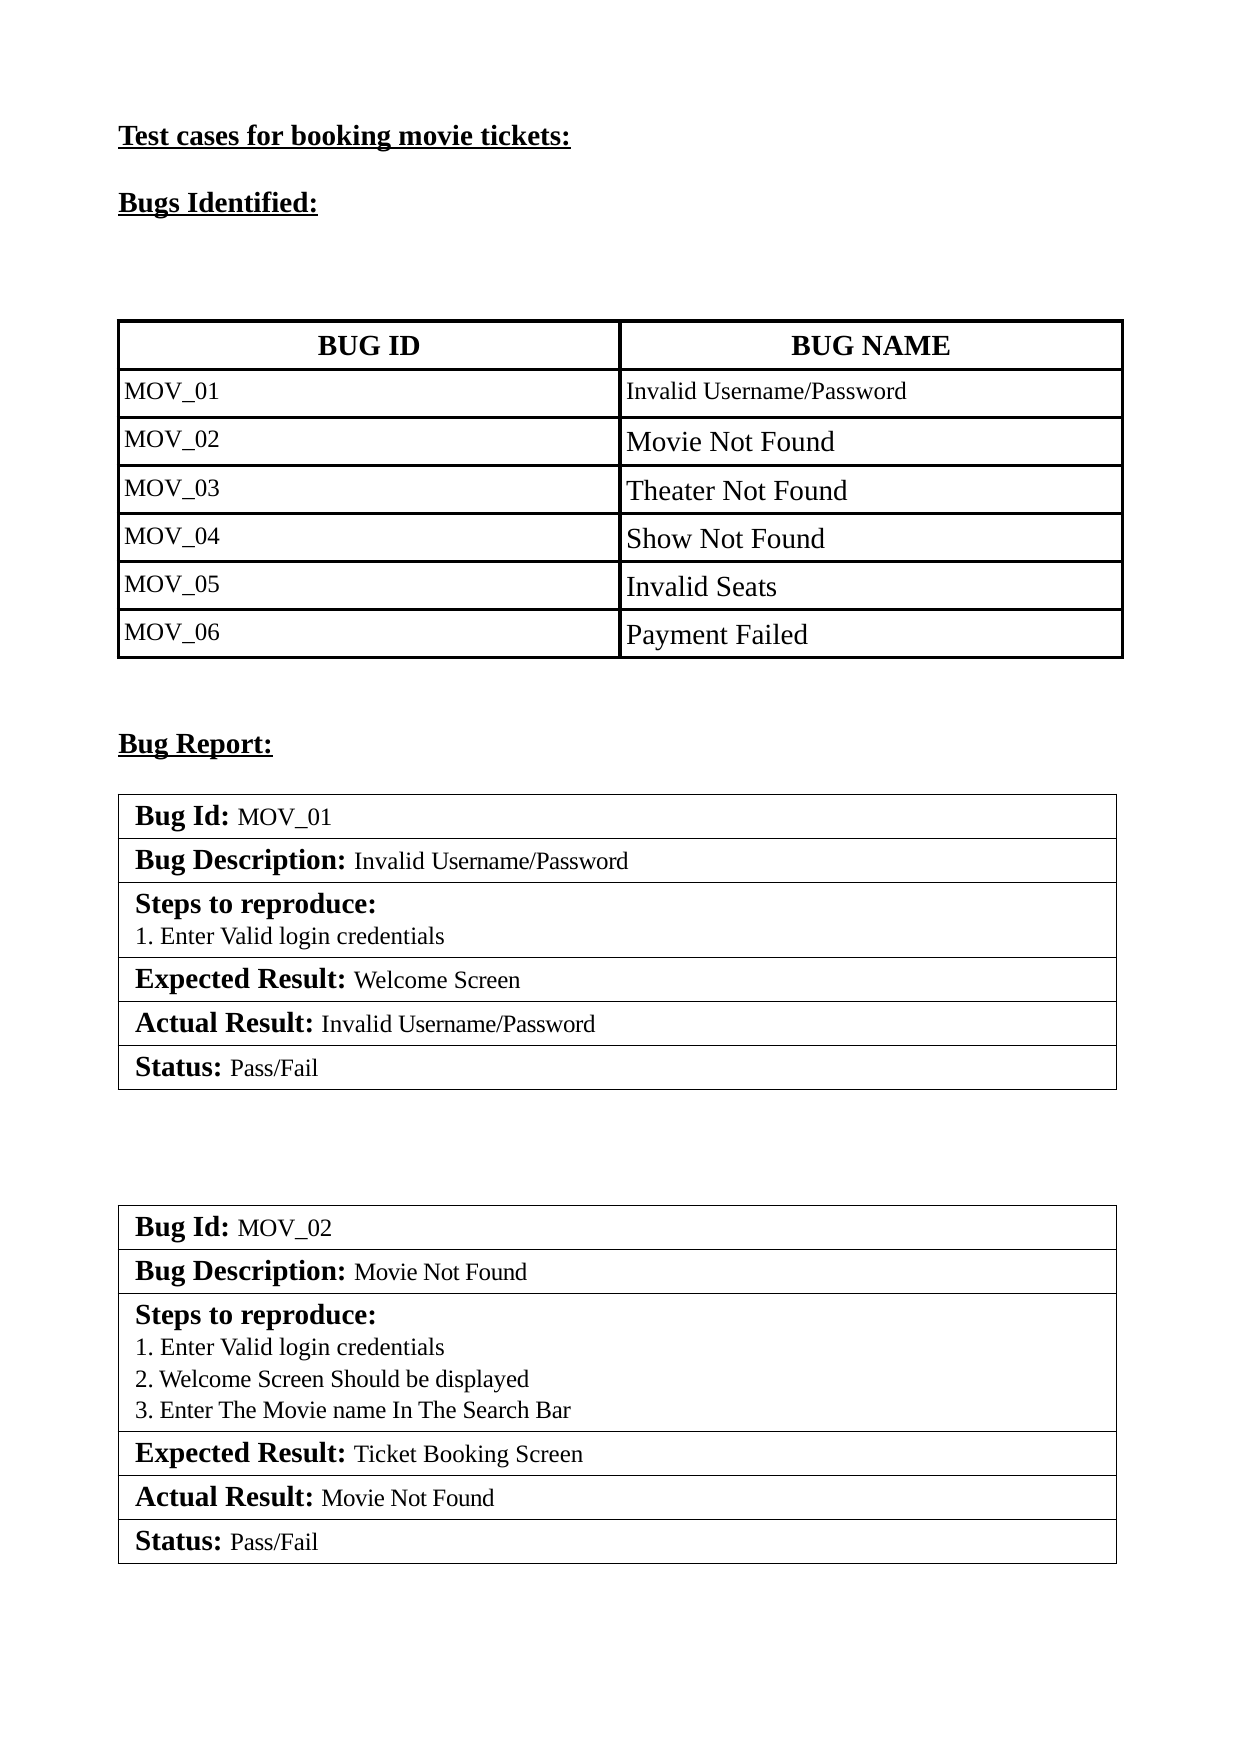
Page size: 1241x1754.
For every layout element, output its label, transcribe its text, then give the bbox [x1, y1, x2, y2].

table_cell Expected Result: Ticket Booking Screen [119, 1432, 1116, 1475]
table_cell Show Not Found [622, 515, 1121, 560]
table_cell Actual Result: Invalid Username/Password [119, 1002, 1116, 1045]
table_cell MOV_01 [120, 371, 618, 416]
table_cell Invalid Username/Password [622, 371, 1121, 416]
table_cell Movie Not Found [622, 419, 1121, 464]
table_header Bug Id: MOV_01 [119, 795, 1116, 838]
table_cell Actual Result: Movie Not Found [119, 1476, 1116, 1519]
table_cell Expected Result: Welcome Screen [119, 958, 1116, 1001]
table_cell Steps to reproduce: 1. Enter Valid login credentials 2. Welcome Screen Should be displayed 3. Enter The Movie name In The Search Bar [119, 1294, 1116, 1431]
table_header Bug Id: MOV_02 [119, 1206, 1116, 1249]
table_cell MOV_06 [120, 611, 618, 656]
table_cell MOV_04 [120, 515, 618, 560]
text Bugs Identified: [118, 185, 1122, 252]
table_cell Status: Pass/Fail [119, 1046, 1116, 1089]
table_header BUG ID [120, 323, 618, 367]
table_cell MOV_05 [120, 563, 618, 608]
table_cell Payment Failed [622, 611, 1121, 656]
text Test cases for booking movie tickets: [118, 118, 1122, 152]
table_cell Bug Description: Invalid Username/Password [119, 839, 1116, 882]
table_header BUG NAME [622, 323, 1121, 367]
table_cell Bug Description: Movie Not Found [119, 1250, 1116, 1293]
text Bug Report: [118, 726, 1122, 760]
table_cell Status: Pass/Fail [119, 1520, 1116, 1562]
table_cell Invalid Seats [622, 563, 1121, 608]
table_cell MOV_03 [120, 467, 618, 512]
table_cell MOV_02 [120, 419, 618, 464]
table_cell Steps to reproduce: 1. Enter Valid login credentials [119, 883, 1116, 957]
table_cell Theater Not Found [622, 467, 1121, 512]
